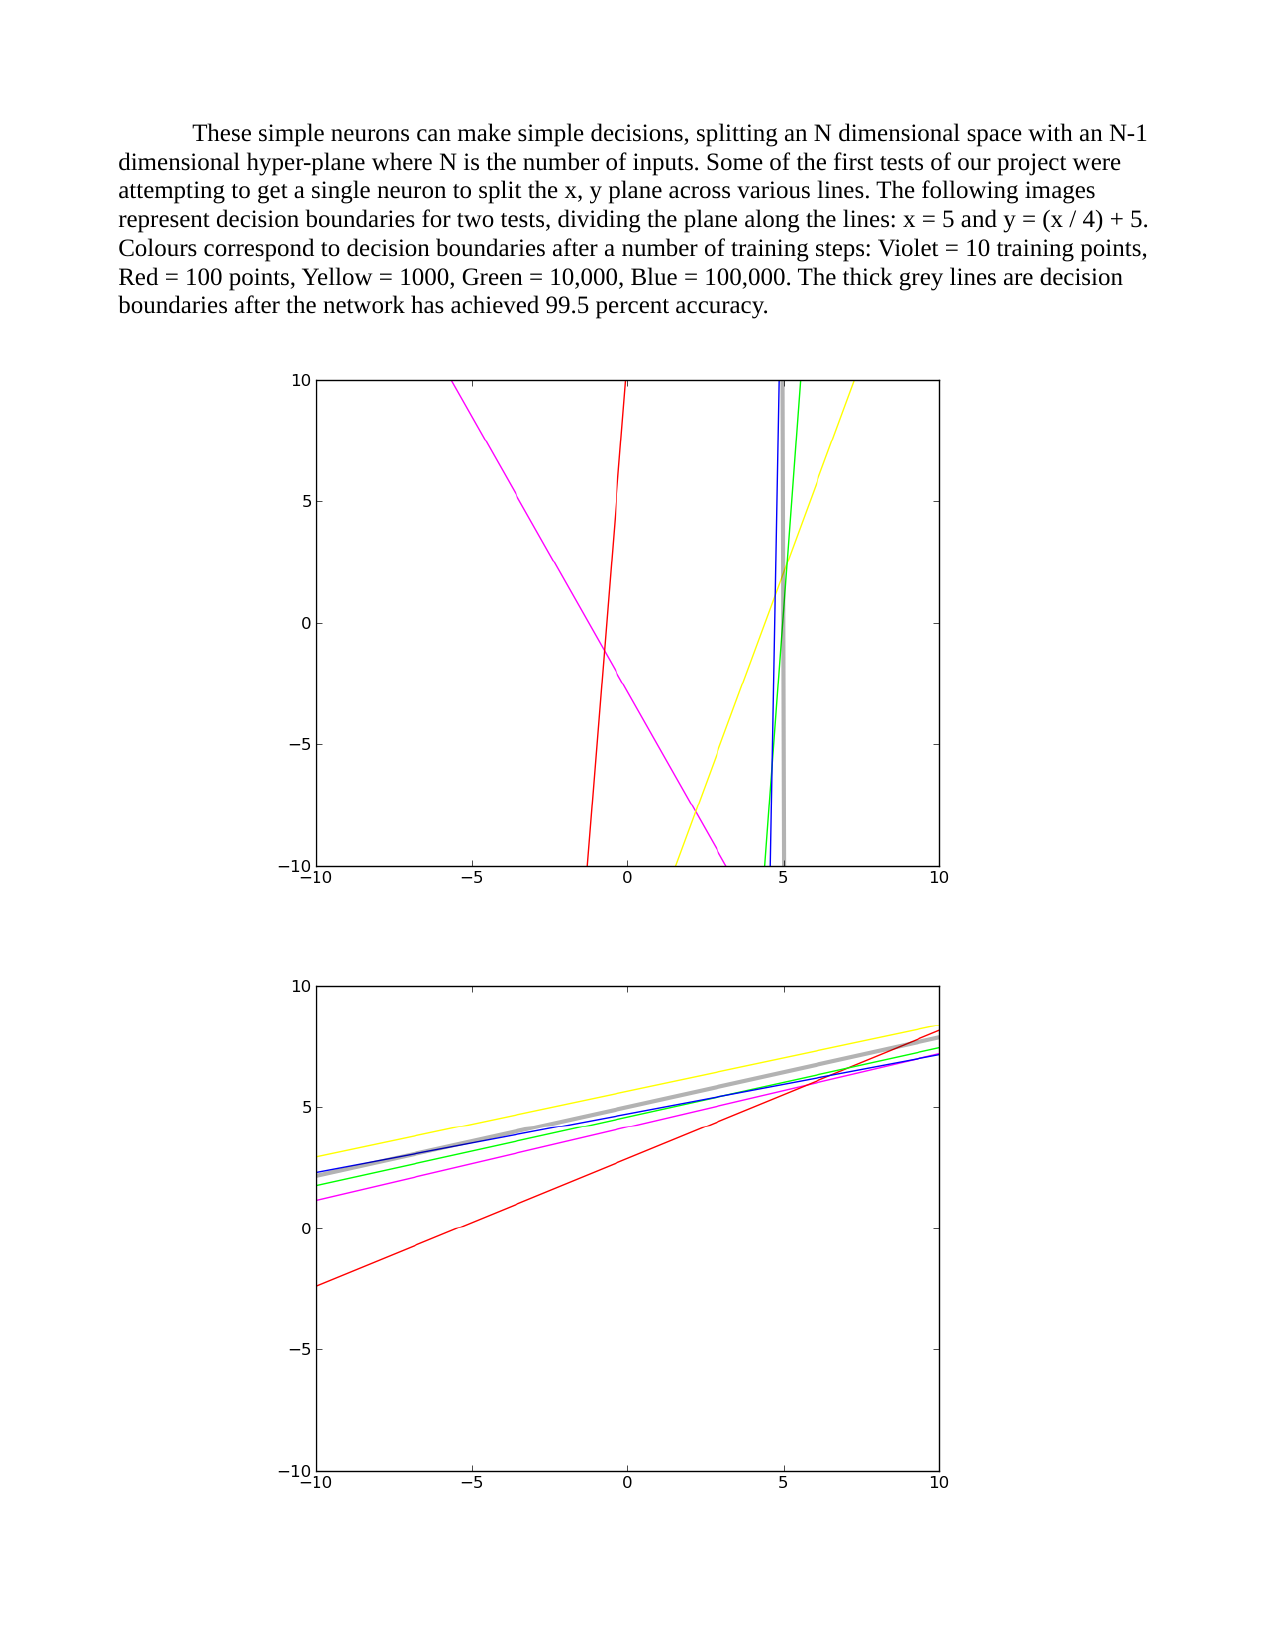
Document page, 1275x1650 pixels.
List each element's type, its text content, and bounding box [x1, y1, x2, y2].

text These simple neurons can make simple decisions, splitting an N dimensional space with an N-1 dimensional hyper-plane where N is the number of inputs. Some of the first tests of our project were attempting to get a single neuron to split the x, y plane across various lines. The following images represent decision boundaries for two tests, dividing the plane along the lines: x = 5 and y = (x / 4) + 5. [118, 118, 1157, 233]
text Colours correspond to decision boundaries after a number of training steps: Violet = 10 training points, Red = 100 points, Yellow = 1000, Green = 10,000, Blue = 100,000. The thick grey lines are decision boundaries after the network has achieved 99.5 percent accuracy. [118, 233, 1157, 319]
picture [215, 319, 1019, 1531]
